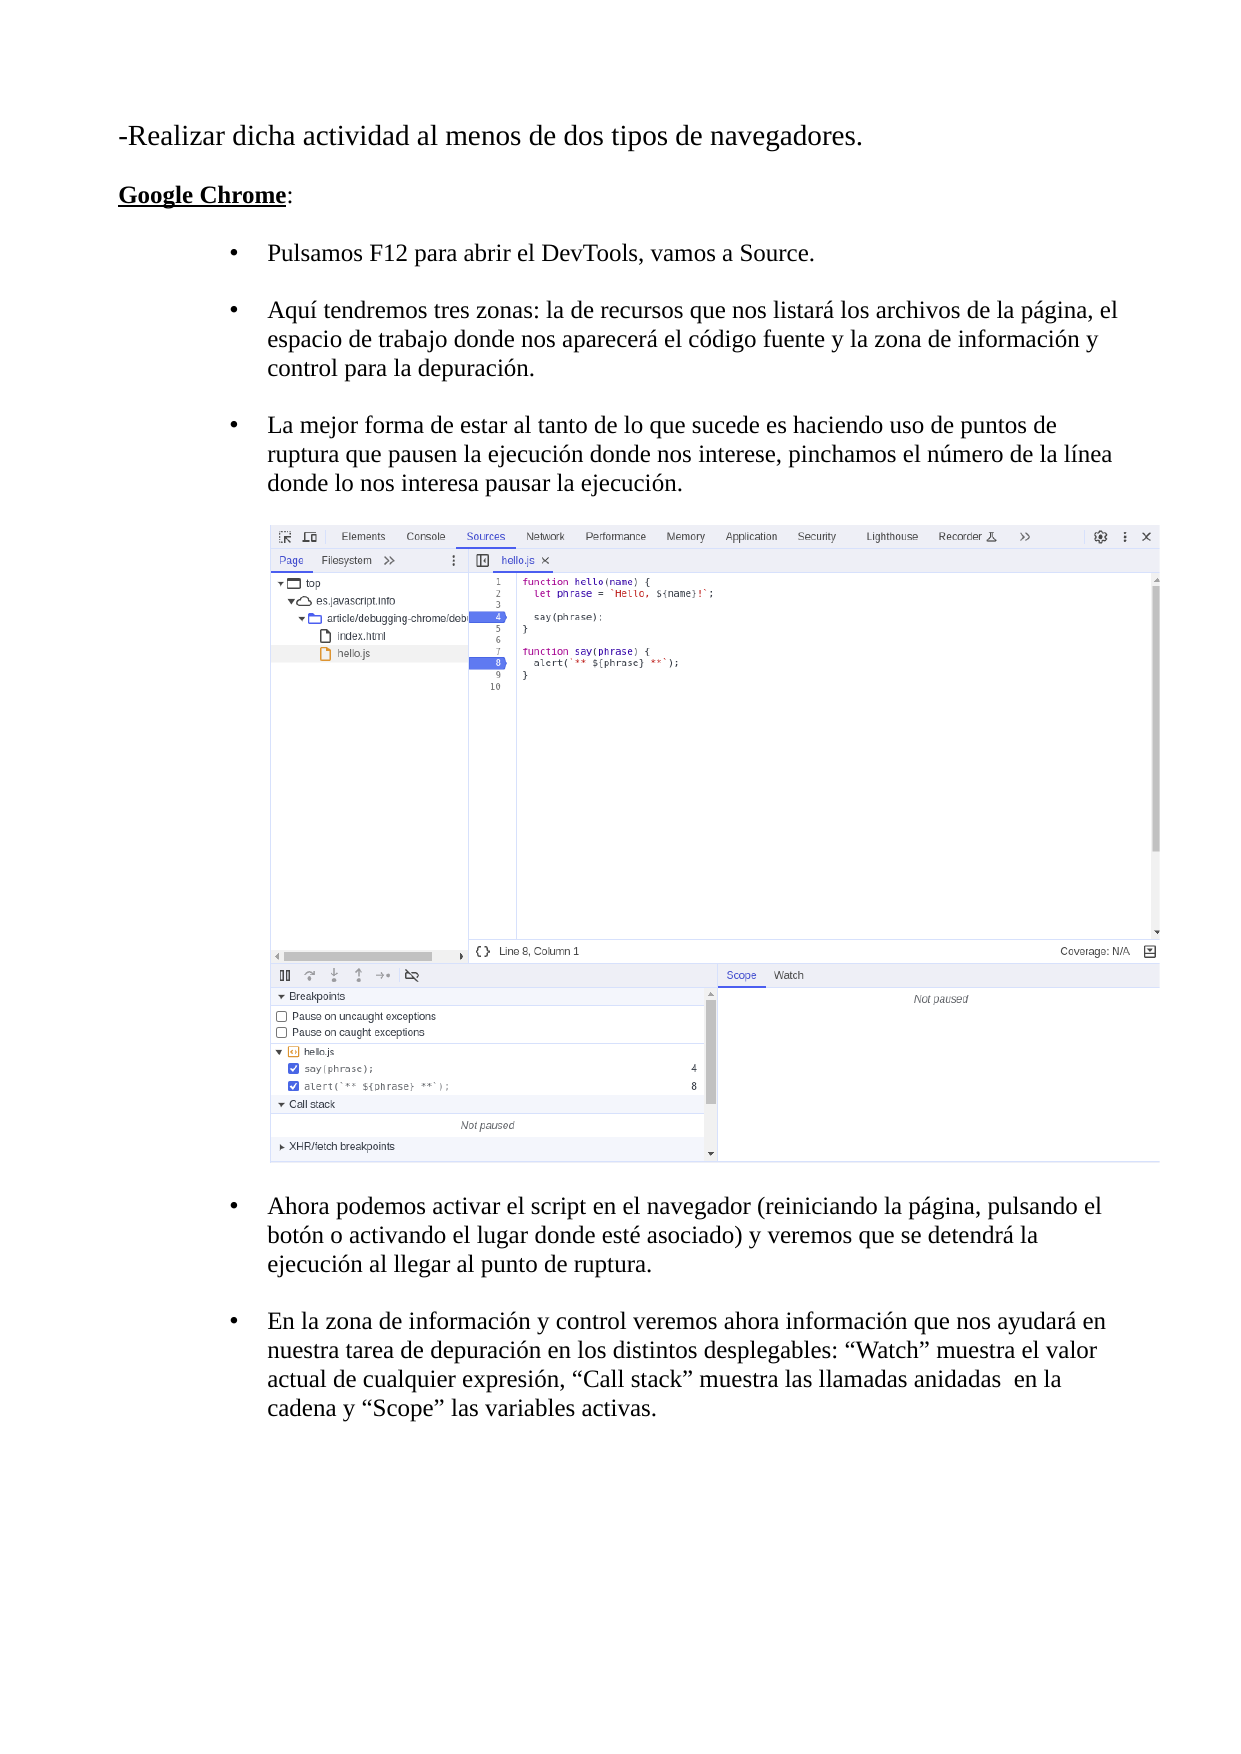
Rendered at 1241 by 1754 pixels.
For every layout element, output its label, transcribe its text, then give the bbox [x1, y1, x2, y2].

picture [267, 525, 1160, 1163]
list En la zona de información y control veremos ahora información que nos ayudará en nuestra tarea de depuración en los distintos desplegables: “Watch” muestra el valor actual de cualquier expresión, “Call stack” muestra las llamadas anidadas en la cadena y “Scope” las variables activas. [229, 1306, 1122, 1421]
text -Realizar dicha actividad al menos de dos tipos de navegadores. [118, 118, 1122, 152]
text Google Chrome: [118, 180, 1122, 209]
list Aquí tendremos tres zonas: la de recursos que nos listará los archivos de la página, el espacio de trabajo donde nos aparecerá el código fuente y la zona de información y control para la depuración. [229, 295, 1122, 382]
list Pulsamos F12 para abrir el DevTools, vamos a Source. [229, 238, 1122, 267]
list Ahora podemos activar el script en el navegador (reiniciando la página, pulsando el botón o activando el lugar donde esté asociado) y veremos que se detendrá la ejecución al llegar al punto de ruptura. [229, 1191, 1122, 1278]
list La mejor forma de estar al tanto de lo que sucede es haciendo uso de puntos de ruptura que pausen la ejecución donde nos interese, pinchamos el número de la línea donde lo nos interesa pausar la ejecución. [229, 410, 1122, 497]
